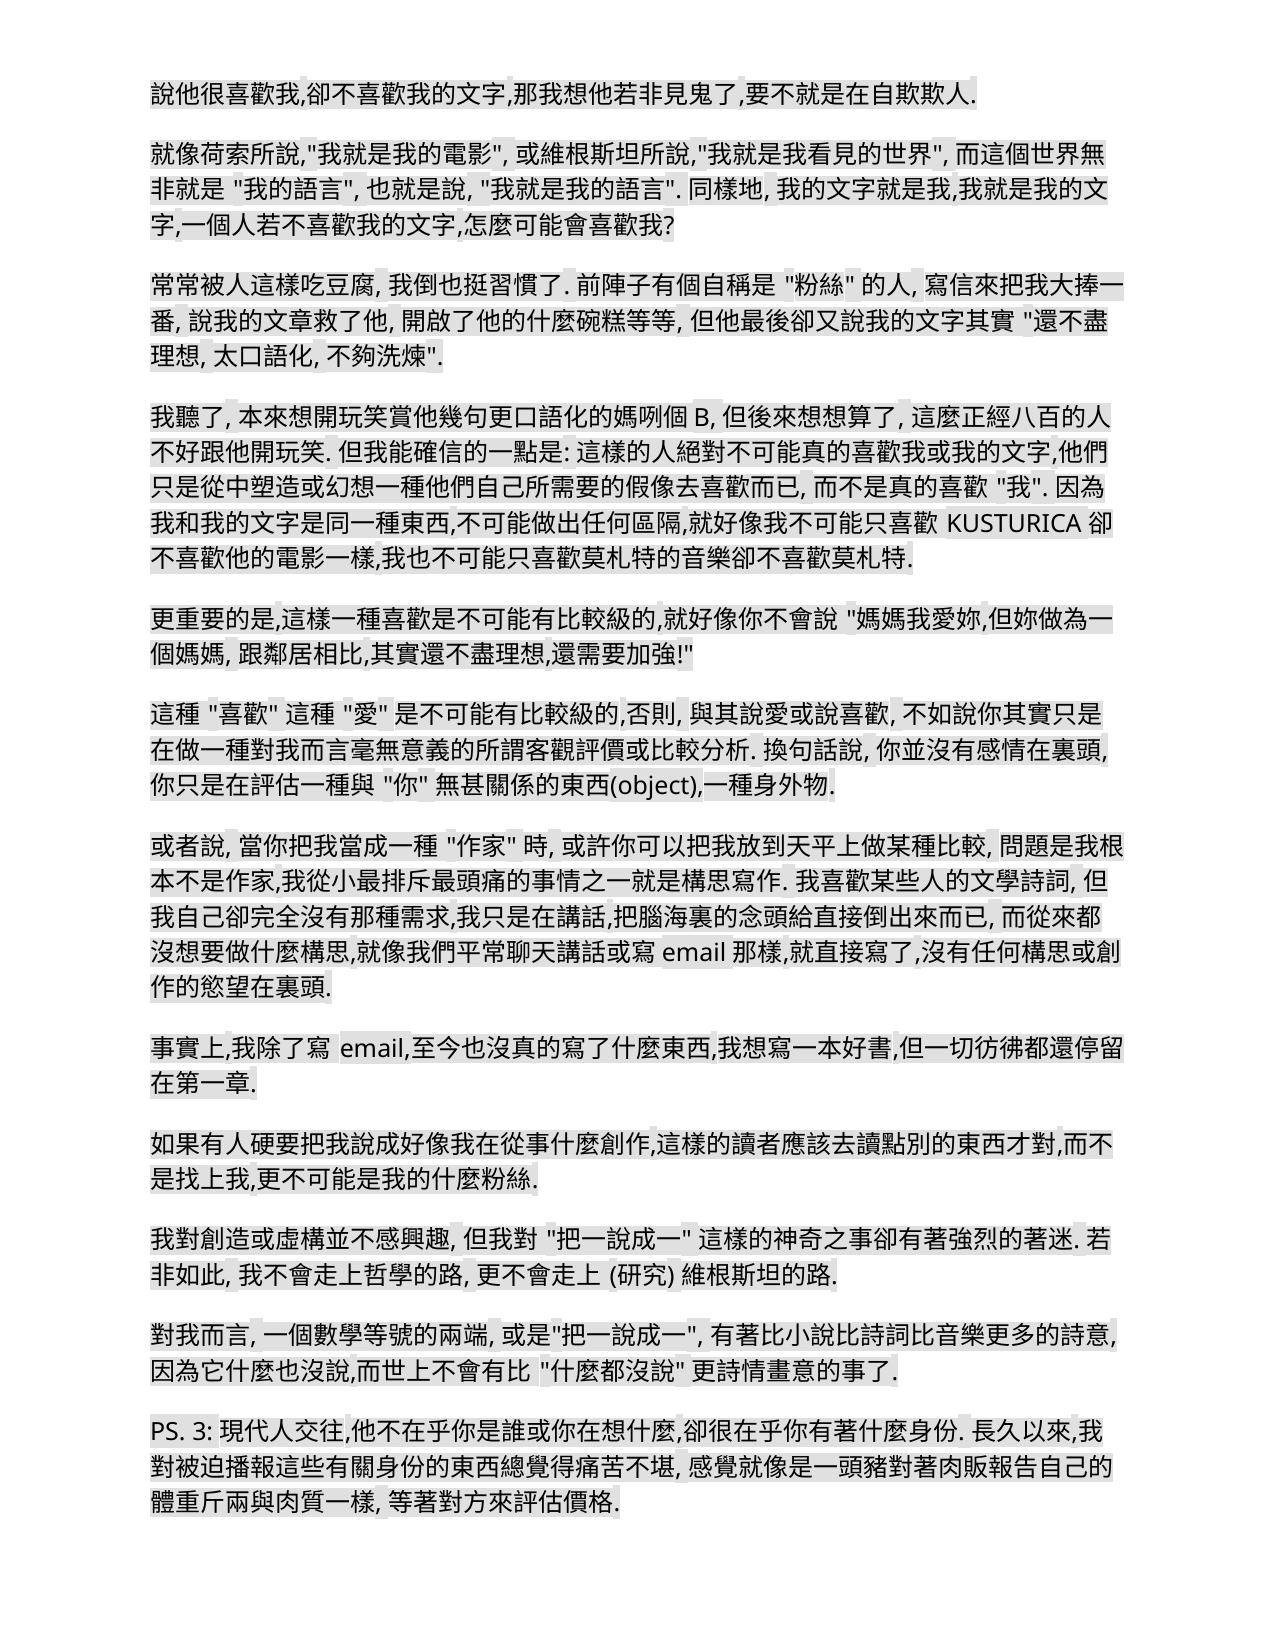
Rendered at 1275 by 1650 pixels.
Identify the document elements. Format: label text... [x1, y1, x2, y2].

text 我聽了, 本來想開玩笑賞他幾句更口語化的媽咧個B, 但後來想想算了, 這麼正經八百的人不好跟他開玩笑. 但我能確信的一點是: 這樣的人絕對不可能真的喜歡我或我的文字,他們只是從中塑造或幻想一種他們自己所需要的假像去喜歡而已, 而不是真的喜歡 "我". 因為我和我的文字是同一種東西,不可能做出任何區隔,就好像我不可能只喜歡 KUSTURICA 卻不喜歡他的電影一樣,我也不可能只喜歡莫札特的音樂卻不喜歡莫札特. [150, 398, 1125, 575]
text 常常被人這樣吃豆腐, 我倒也挺習慣了. 前陣子有個自稱是 "粉絲" 的人, 寫信來把我大捧一番, 說我的文章救了他, 開啟了他的什麼碗糕等等, 但他最後卻又說我的文字其實 "還不盡理想, 太口語化, 不夠洗煉". [150, 267, 1125, 373]
text 對我而言, 一個數學等號的兩端, 或是"把一說成一", 有著比小說比詩詞比音樂更多的詩意,因為它什麼也沒說,而世上不會有比 "什麼都沒說" 更詩情畫意的事了. [150, 1317, 1125, 1387]
text 我對創造或虛構並不感興趣, 但我對 "把一說成一" 這樣的神奇之事卻有著強烈的著迷. 若非如此, 我不會走上哲學的路, 更不會走上 (研究) 維根斯坦的路. [150, 1221, 1125, 1292]
text 事實上,我除了寫 email,至今也沒真的寫了什麼東西,我想寫一本好書,但一切彷彿都還停留在第一章. [150, 1029, 1125, 1100]
text 或者說, 當你把我當成一種 "作家" 時, 或許你可以把我放到天平上做某種比較, 問題是我根本不是作家,我從小最排斥最頭痛的事情之一就是構思寫作. 我喜歡某些人的文學詩詞, 但我自己卻完全沒有那種需求,我只是在講話,把腦海裏的念頭給直接倒出來而已, 而從來都沒想要做什麼構思,就像我們平常聊天講話或寫email 那樣,就直接寫了,沒有任何構思或創作的慾望在裏頭. [150, 827, 1125, 1004]
text 就像荷索所說,"我就是我的電影", 或維根斯坦所說,"我就是我看見的世界", 而這個世界無非就是 "我的語言", 也就是說, "我就是我的語言". 同樣地, 我的文字就是我,我就是我的文字,一個人若不喜歡我的文字,怎麼可能會喜歡我? [150, 135, 1125, 242]
text 更重要的是,這樣一種喜歡是不可能有比較級的,就好像你不會說 "媽媽我愛妳,但妳做為一個媽媽, 跟鄰居相比,其實還不盡理想,還需要加強!" [150, 600, 1125, 671]
text 如果有人硬要把我說成好像我在從事什麼創作,這樣的讀者應該去讀點別的東西才對,而不是找上我,更不可能是我的什麼粉絲. [150, 1125, 1125, 1196]
text PS. 3: 現代人交往,他不在乎你是誰或你在想什麼,卻很在乎你有著什麼身份. 長久以來,我對被迫播報這些有關身份的東西總覺得痛苦不堪, 感覺就像是一頭豬對著肉販報告自己的體重斤兩與肉質一樣, 等著對方來評估價格. [150, 1412, 1125, 1519]
text 說他很喜歡我,卻不喜歡我的文字,那我想他若非見鬼了,要不就是在自欺欺人. [150, 75, 1125, 110]
text 這種 "喜歡" 這種 "愛" 是不可能有比較級的,否則, 與其說愛或說喜歡, 不如說你其實只是在做一種對我而言毫無意義的所謂客觀評價或比較分析. 換句話說, 你並沒有感情在裏頭,你只是在評估一種與 "你" 無甚關係的東西(object),一種身外物. [150, 696, 1125, 802]
